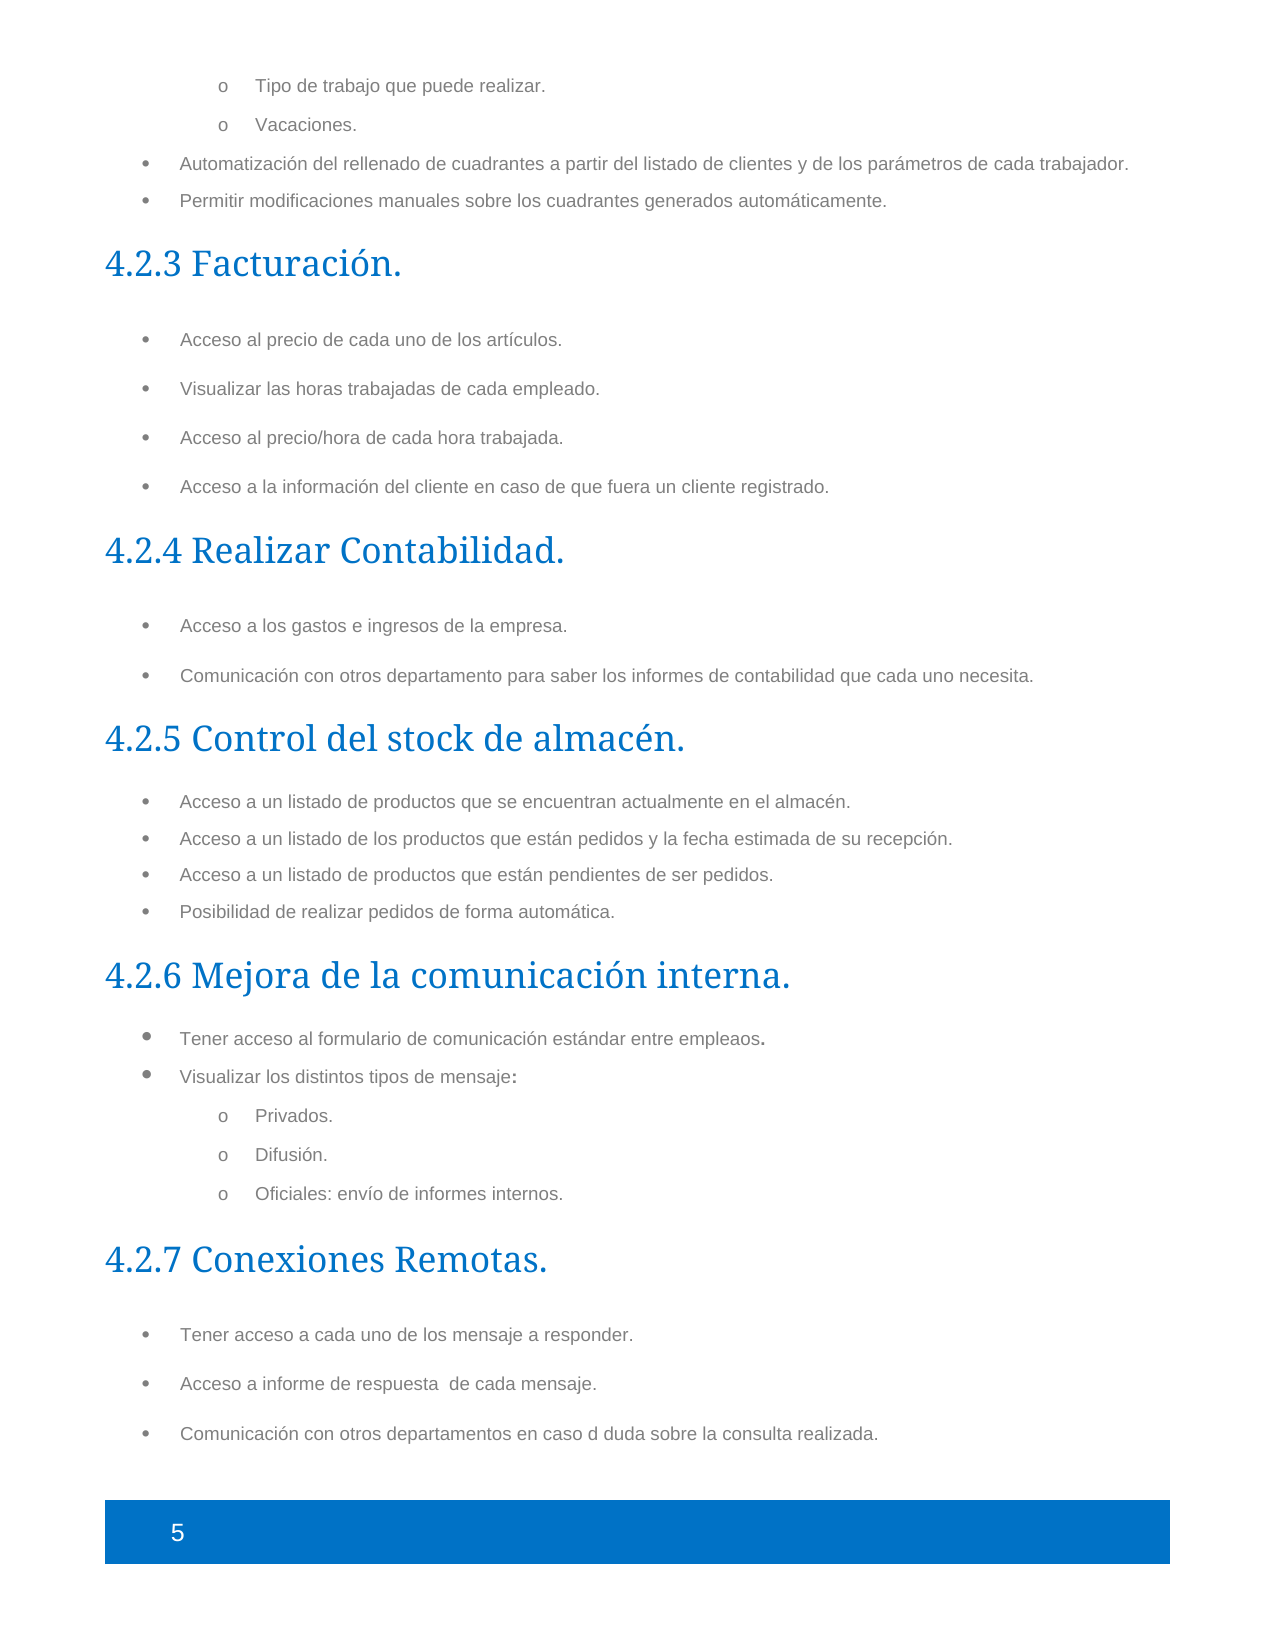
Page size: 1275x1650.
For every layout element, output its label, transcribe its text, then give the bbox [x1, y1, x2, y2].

subtitle 4.2.6 Mejora de la comunicación interna. [105, 950, 1170, 998]
list Posibilidad de realizar pedidos de forma automática. [142, 901, 1170, 923]
list Acceso a un listado de productos que se encuentran actualmente en el almacén. [142, 791, 1170, 813]
list Visualizar los distintos tipos de mensaje: [142, 1066, 1170, 1089]
list Acceso a un listado de productos que están pendientes de ser pedidos. [142, 864, 1170, 886]
subtitle 4.2.3 Facturación. [105, 239, 1170, 287]
list Permitir modificaciones manuales sobre los cuadrantes generados automáticamente. [142, 189, 1170, 211]
list Acceso al precio/hora de cada hora trabajada. [142, 427, 1170, 449]
list Difusión. [217, 1144, 1170, 1167]
list Acceso a un listado de los productos que están pedidos y la fecha estimada de su recepción. [142, 828, 1170, 849]
list Comunicación con otros departamentos en caso d duda sobre la consulta realizada. [142, 1422, 1170, 1444]
list Tener acceso a cada uno de los mensaje a responder. [142, 1324, 1170, 1346]
subtitle 4.2.7 Conexiones Remotas. [105, 1234, 1170, 1282]
list Oficiales: envío de informes internos. [217, 1183, 1170, 1206]
list Comunicación con otros departamento para saber los informes de contabilidad que cada uno necesita. [142, 664, 1170, 686]
list Visualizar las horas trabajadas de cada empleado. [142, 378, 1170, 399]
list Acceso a informe de respuesta de cada mensaje. [142, 1373, 1170, 1395]
list Tipo de trabajo que puede realizar. [217, 75, 1170, 98]
list Tener acceso al formulario de comunicación estándar entre empleaos. [142, 1027, 1170, 1051]
subtitle 4.2.4 Realizar Contabilidad. [105, 525, 1170, 573]
list Automatización del rellenado de cuadrantes a partir del listado de clientes y de los parámetros de cada trabajador. [142, 153, 1170, 174]
subtitle 4.2.5 Control del stock de almacén. [105, 713, 1170, 762]
list Vacaciones. [217, 114, 1170, 137]
list Acceso a los gastos e ingresos de la empresa. [142, 615, 1170, 637]
list Acceso al precio de cada uno de los artículos. [142, 329, 1170, 350]
list Privados. [217, 1105, 1170, 1128]
list Acceso a la información del cliente en caso de que fuera un cliente registrado. [142, 476, 1170, 498]
